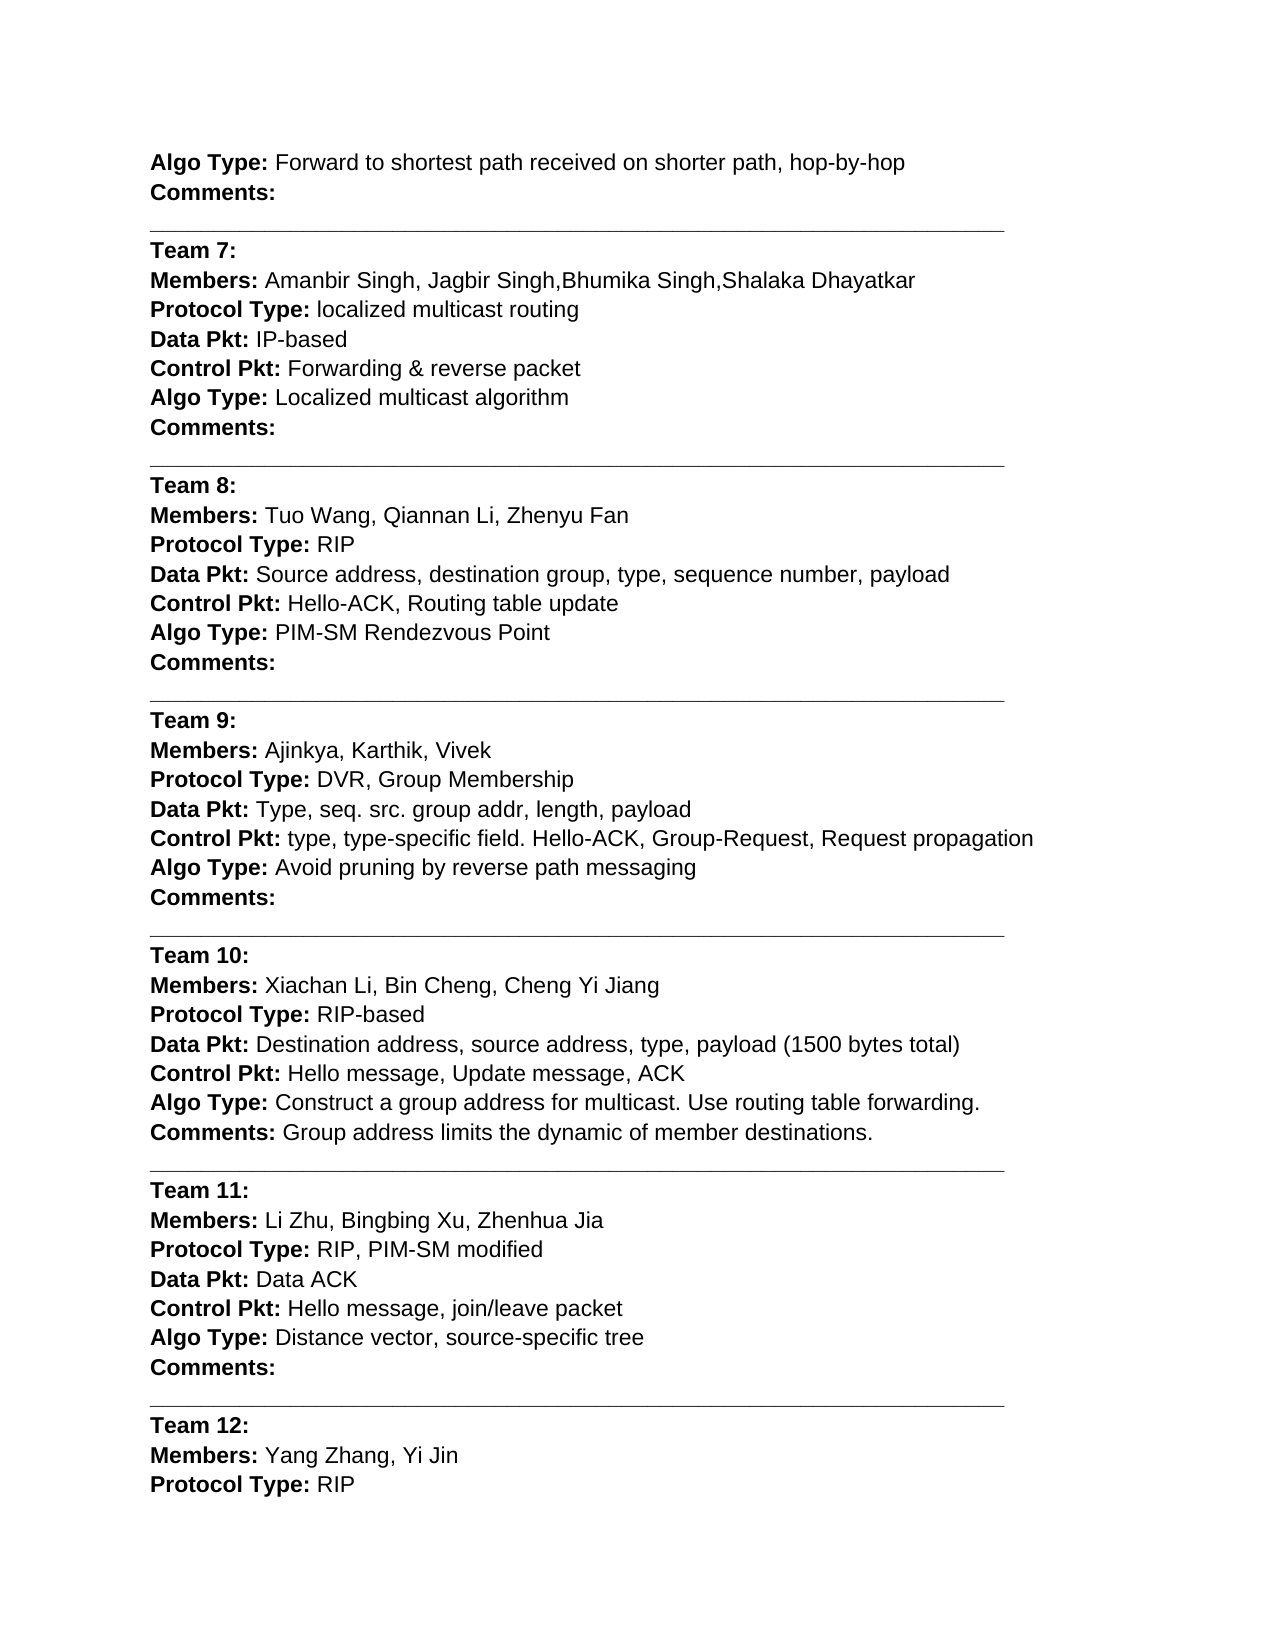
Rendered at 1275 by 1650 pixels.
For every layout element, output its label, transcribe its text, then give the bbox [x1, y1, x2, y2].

text Control Pkt: Hello message, join/leave packet [150, 1296, 1125, 1321]
text Algo Type: Forward to shortest path received on shorter path, hop-by-hop [150, 150, 1125, 176]
text Algo Type: Avoid pruning by reverse path messaging [150, 855, 1125, 881]
text ___________________________________________________________________ [150, 914, 1125, 939]
text Control Pkt: type, type-specific field. Hello-ACK, Group-Request, Request propagation [150, 826, 1125, 851]
text Team 7: [150, 238, 1125, 264]
text ___________________________________________________________________ [150, 1149, 1125, 1174]
text Data Pkt: Destination address, source address, type, payload (1500 bytes total) [150, 1031, 1125, 1057]
text Algo Type: Distance vector, source-specific tree [150, 1325, 1125, 1351]
text Data Pkt: Data ACK [150, 1266, 1125, 1292]
text Team 9: [150, 708, 1125, 734]
text Protocol Type: RIP [150, 532, 1125, 557]
text Team 10: [150, 943, 1125, 969]
text ___________________________________________________________________ [150, 679, 1125, 704]
text Protocol Type: RIP, PIM-SM modified [150, 1237, 1125, 1262]
text ___________________________________________________________________ [150, 1384, 1125, 1409]
text Protocol Type: localized multicast routing [150, 297, 1125, 322]
text Team 12: [150, 1413, 1125, 1439]
text Data Pkt: Source address, destination group, type, sequence number, payload [150, 561, 1125, 587]
text Comments: [150, 414, 1125, 440]
text ___________________________________________________________________ [150, 444, 1125, 469]
text Algo Type: Construct a group address for multicast. Use routing table forwarding. [150, 1090, 1125, 1116]
text Comments: Group address limits the dynamic of member destinations. [150, 1119, 1125, 1145]
text Control Pkt: Hello message, Update message, ACK [150, 1061, 1125, 1086]
text Data Pkt: Type, seq. src. group addr, length, payload [150, 796, 1125, 822]
text Data Pkt: IP-based [150, 326, 1125, 352]
text ___________________________________________________________________ [150, 209, 1125, 234]
text Members: Ajinkya, Karthik, Vivek [150, 737, 1125, 763]
text Algo Type: Localized multicast algorithm [150, 385, 1125, 411]
text Members: Tuo Wang, Qiannan Li, Zhenyu Fan [150, 502, 1125, 528]
text Members: Amanbir Singh, Jagbir Singh,Bhumika Singh,Shalaka Dhayatkar [150, 267, 1125, 293]
text Comments: [150, 1354, 1125, 1380]
text Protocol Type: RIP-based [150, 1002, 1125, 1027]
text Control Pkt: Forwarding & reverse packet [150, 356, 1125, 381]
text Algo Type: PIM-SM Rendezvous Point [150, 620, 1125, 646]
text Team 11: [150, 1178, 1125, 1204]
text Members: Xiachan Li, Bin Cheng, Cheng Yi Jiang [150, 972, 1125, 998]
text Protocol Type: RIP [150, 1472, 1125, 1497]
text Control Pkt: Hello-ACK, Routing table update [150, 591, 1125, 616]
text Members: Yang Zhang, Yi Jin [150, 1442, 1125, 1468]
text Comments: [150, 649, 1125, 675]
text Comments: [150, 884, 1125, 910]
text Team 8: [150, 473, 1125, 499]
text Members: Li Zhu, Bingbing Xu, Zhenhua Jia [150, 1207, 1125, 1233]
text Comments: [150, 179, 1125, 205]
text Protocol Type: DVR, Group Membership [150, 767, 1125, 792]
